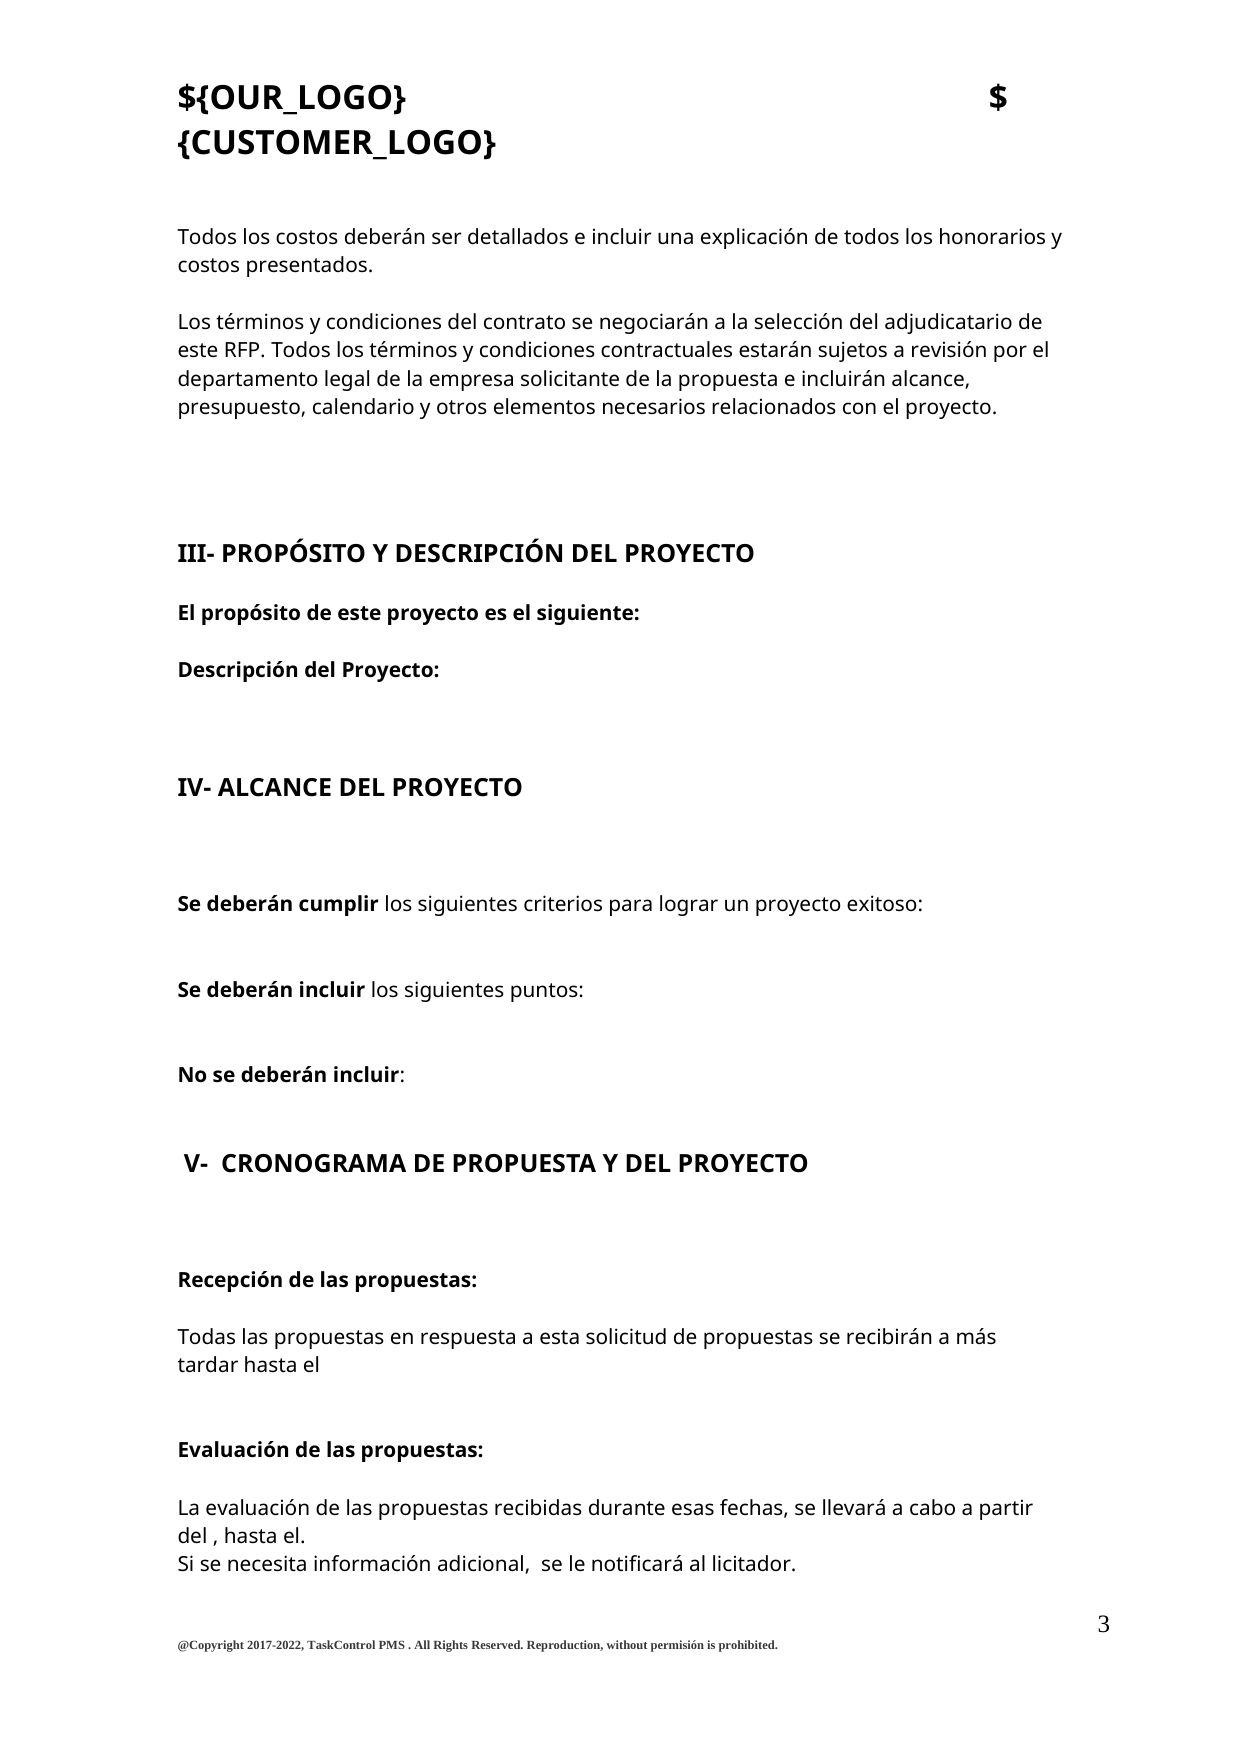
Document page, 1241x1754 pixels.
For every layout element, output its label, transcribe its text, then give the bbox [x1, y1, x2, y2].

text No se deberán incluir: [177, 1060, 1063, 1089]
text Se deberán cumplir los siguientes criterios para lograr un proyecto exitoso: [177, 889, 1063, 918]
text Se deberán incluir los siguientes puntos: [177, 975, 1063, 1003]
text El propósito de este proyecto es el siguiente: [177, 598, 1063, 626]
text Evaluación de las propuestas: [177, 1436, 1063, 1493]
text Los términos y condiciones del contrato se negociarán a la selección del adjudicatario de este RFP. Todos los términos y condiciones contractuales estarán sujetos a revisión por el departamento legal de la empresa solicitante de la propuesta e incluirán alcance, presupuesto, calendario y otros elementos necesarios relacionados con el proyecto. [177, 307, 1063, 449]
text Recepción de las propuestas: Todas las propuestas en respuesta a esta solicitud de propuestas se recibirán a más tardar hasta el [177, 1265, 1063, 1379]
text Todos los costos deberán ser detallados e incluir una explicación de todos los honorarios y costos presentados. [177, 222, 1063, 279]
subtitle IV- ALCANCE DEL PROYECTO [177, 769, 1063, 803]
text La evaluación de las propuestas recibidas durante esas fechas, se llevará a cabo a partir del , hasta el. Si se necesita información adicional, se le notificará al licitador. [177, 1493, 1063, 1578]
subtitle III- PROPÓSITO Y DESCRIPCIÓN DEL PROYECTO [177, 536, 1063, 569]
text Descripción del Proyecto: [177, 655, 1063, 683]
subtitle V- CRONOGRAMA DE PROPUESTA Y DEL PROYECTO [177, 1146, 1063, 1179]
